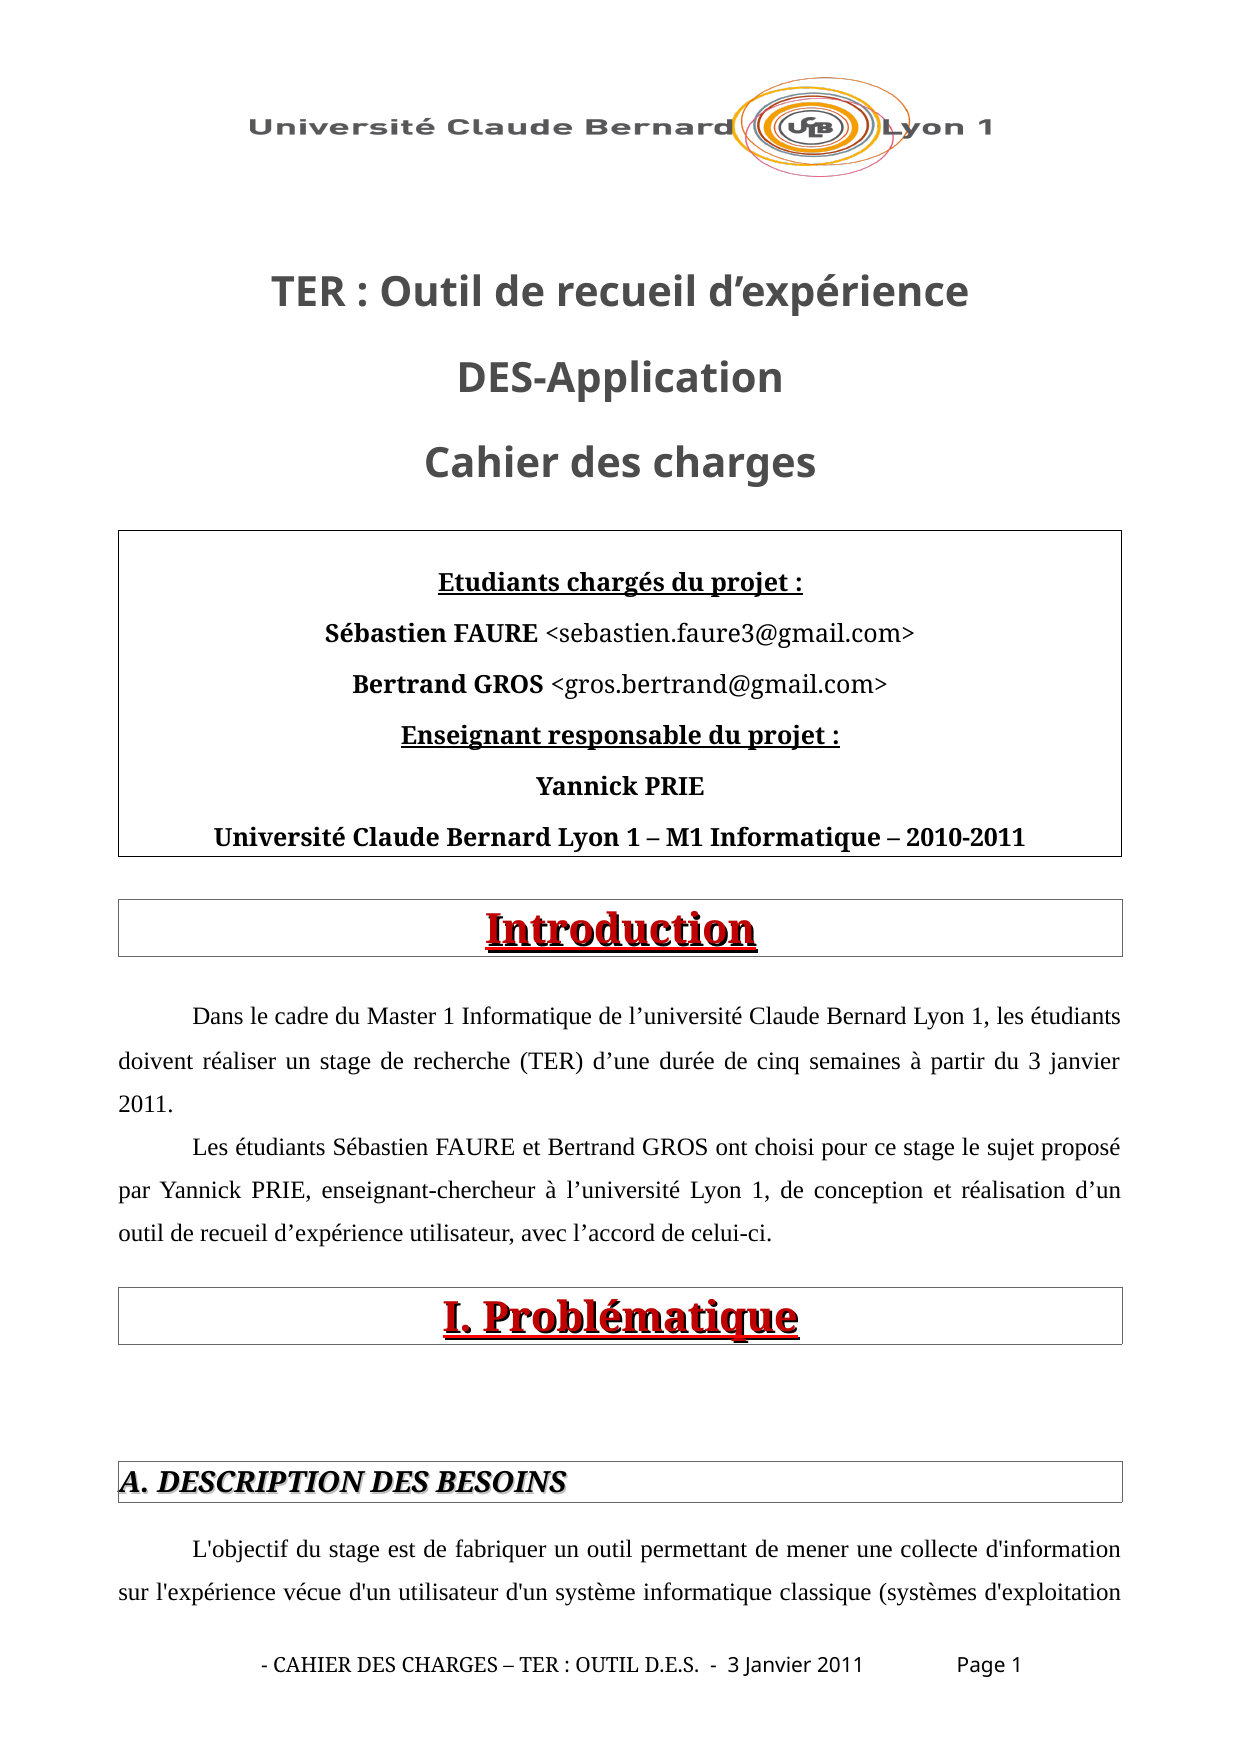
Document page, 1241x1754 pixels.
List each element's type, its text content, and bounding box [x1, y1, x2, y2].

text Yannick PRIE [753, 734, 794, 746]
text Les étudiants Sébastien FAURE et Bertrand GROS ont choisi pour ce stage le sujet proposé par Yannick PRIE, enseignant-chercheur à l’université Lyon 1, de conception et réalisation d’un outil de recueil d’expérience utilisateur, avec l’accord de celui-ci. [118, 1132, 1122, 1247]
text Sébastien FAURE <sebastien.faure3@gmail.com> [628, 581, 712, 593]
text Bertrand GROS <gros.bertrand@gmail.com> [119, 632, 1121, 683]
subtitle A. Description des besoins [119, 1462, 1122, 1502]
text Enseignant responsable du projet : [119, 683, 1121, 734]
text Yannick PRIE [472, 734, 589, 746]
subtitle TER : Outil de recueil d’expérience DES-Application Cahier des charges [118, 262, 1122, 489]
text Dans le cadre du Master 1 Informatique de l’université Claude Bernard Lyon 1, les étudiants doivent réaliser un stage de recherche (TER) d’une durée de cinq semaines à partir du 3 janvier 2011. [118, 997, 1122, 1118]
text Yannick PRIE [593, 734, 749, 746]
text Etudiants chargés du projet : [119, 531, 1121, 581]
text L'objectif du stage est de fabriquer un outil permettant de mener une collecte d'information sur l'expérience vécue d'un utilisateur d'un système informatique classique (systèmes d'exploitation [118, 1534, 1122, 1606]
subtitle Introduction [119, 900, 1122, 956]
text Université Claude Bernard Lyon 1 – M1 Informatique – 2010-2011 [119, 785, 1121, 856]
text Yannick PRIE [119, 734, 1121, 785]
subtitle I. Problématique [119, 1288, 1122, 1344]
text Sébastien FAURE <sebastien.faure3@gmail.com> [119, 581, 1121, 632]
